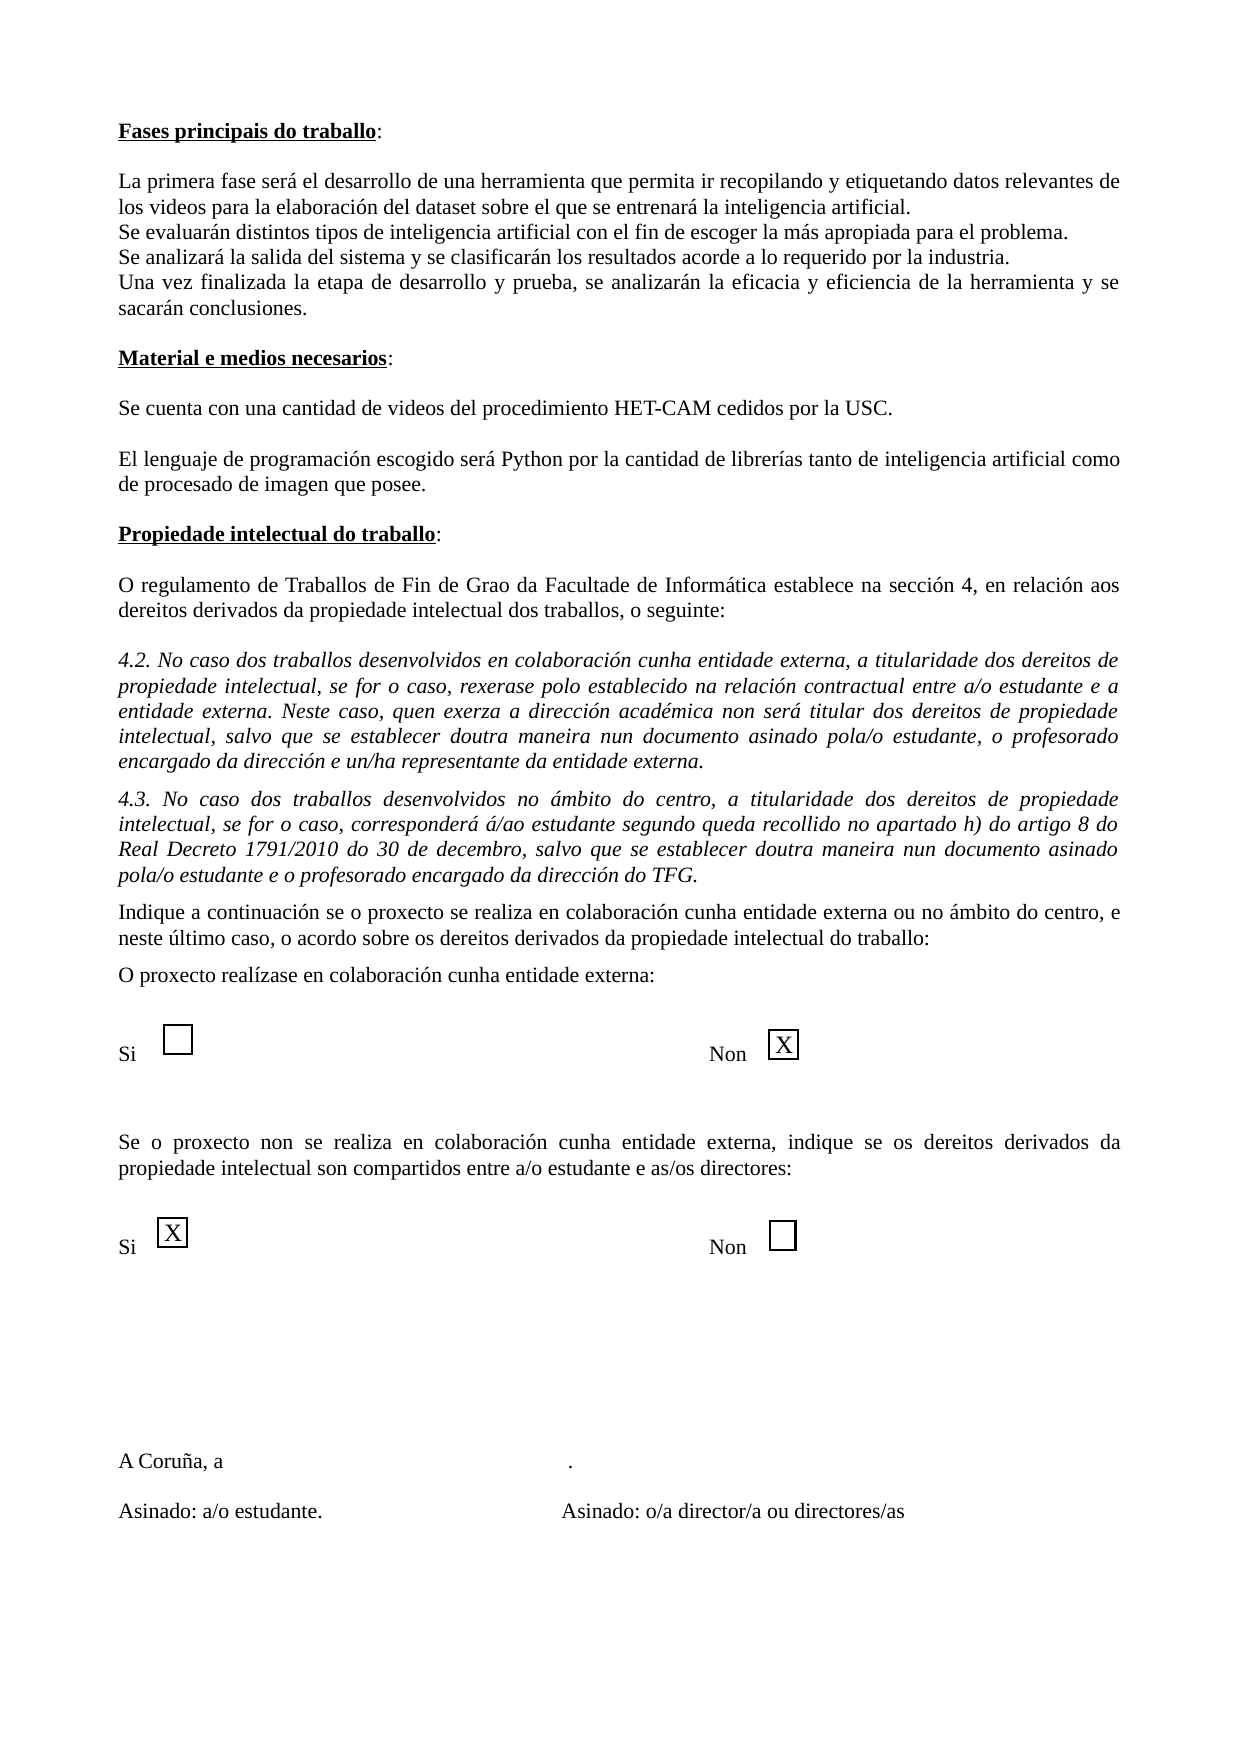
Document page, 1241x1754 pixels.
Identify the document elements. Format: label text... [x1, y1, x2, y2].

text Indique a continuación se o proxecto se realiza en colaboración cunha entidade externa ou no ámbito do centro, e neste último caso, o acordo sobre os dereitos derivados da propiedade intelectual do traballo: [118, 899, 1122, 950]
text O regulamento de Traballos de Fin de Grao da Facultade de Informática establece na sección 4, en relación aos dereitos derivados da propiedade intelectual dos traballos, o seguinte: [118, 572, 1122, 622]
text La primera fase será el desarrollo de una herramienta que permita ir recopilando y etiquetando datos relevantes de los videos para la elaboración del dataset sobre el que se entrenará la inteligencia artificial. [118, 168, 1122, 219]
text El lenguaje de programación escogido será Python por la cantidad de librerías tanto de inteligencia artificial como de procesado de imagen que posee. [118, 446, 1122, 496]
text Se cuenta con una cantidad de videos del procedimiento HET-CAM cedidos por la USC. [118, 395, 1122, 421]
text Fases principais do traballo: [118, 118, 1122, 143]
text 4.3. No caso dos traballos desenvolvidos no ámbito do centro, a titularidade dos dereitos de propiedade intelectual, se for o caso, corresponderá á/ao estudante segundo queda recollido no apartado h) do artigo 8 do Real Decreto 1791/2010 do 30 de decembro, salvo que se establecer doutra maneira nun documento asinado pola/o estudante e o profesorado encargado da dirección do TFG. [118, 786, 1122, 887]
text Se evaluarán distintos tipos de inteligencia artificial con el fin de escoger la más apropiada para el problema. [118, 219, 1122, 244]
text 4.2. No caso dos traballos desenvolvidos en colaboración cunha entidade externa, a titularidade dos dereitos de propiedade intelectual, se for o caso, rexerase polo establecido na relación contractual entre a/o estudante e a entidade externa. Neste caso, quen exerza a dirección académica non será titular dos dereitos de propiedade intelectual, salvo que se establecer doutra maneira nun documento asinado pola/o estudante, o profesorado encargado da dirección e un/ha representante da entidade externa. [118, 647, 1122, 773]
text Asinado: a/o estudante. Asinado: o/a director/a ou directores/as [118, 1498, 1122, 1523]
text Se o proxecto non se realiza en colaboración cunha entidade externa, indique se os dereitos derivados da propiedade intelectual son compartidos entre a/o estudante e as/os directores: [118, 1129, 1122, 1180]
text O proxecto realízase en colaboración cunha entidade externa: [118, 962, 1122, 987]
text Si Non [118, 1234, 1122, 1259]
text Propiedade intelectual do traballo: [118, 521, 1122, 547]
text Se analizará la salida del sistema y se clasificarán los resultados acorde a lo requerido por la industria. [118, 244, 1122, 269]
text A Coruña, a . [118, 1448, 1122, 1473]
text Una vez finalizada la etapa de desarrollo y prueba, se analizarán la eficacia y eficiencia de la herramienta y se sacarán conclusiones. [118, 269, 1122, 320]
text Si Non [118, 1041, 1122, 1066]
text Material e medios necesarios: [118, 345, 1122, 370]
